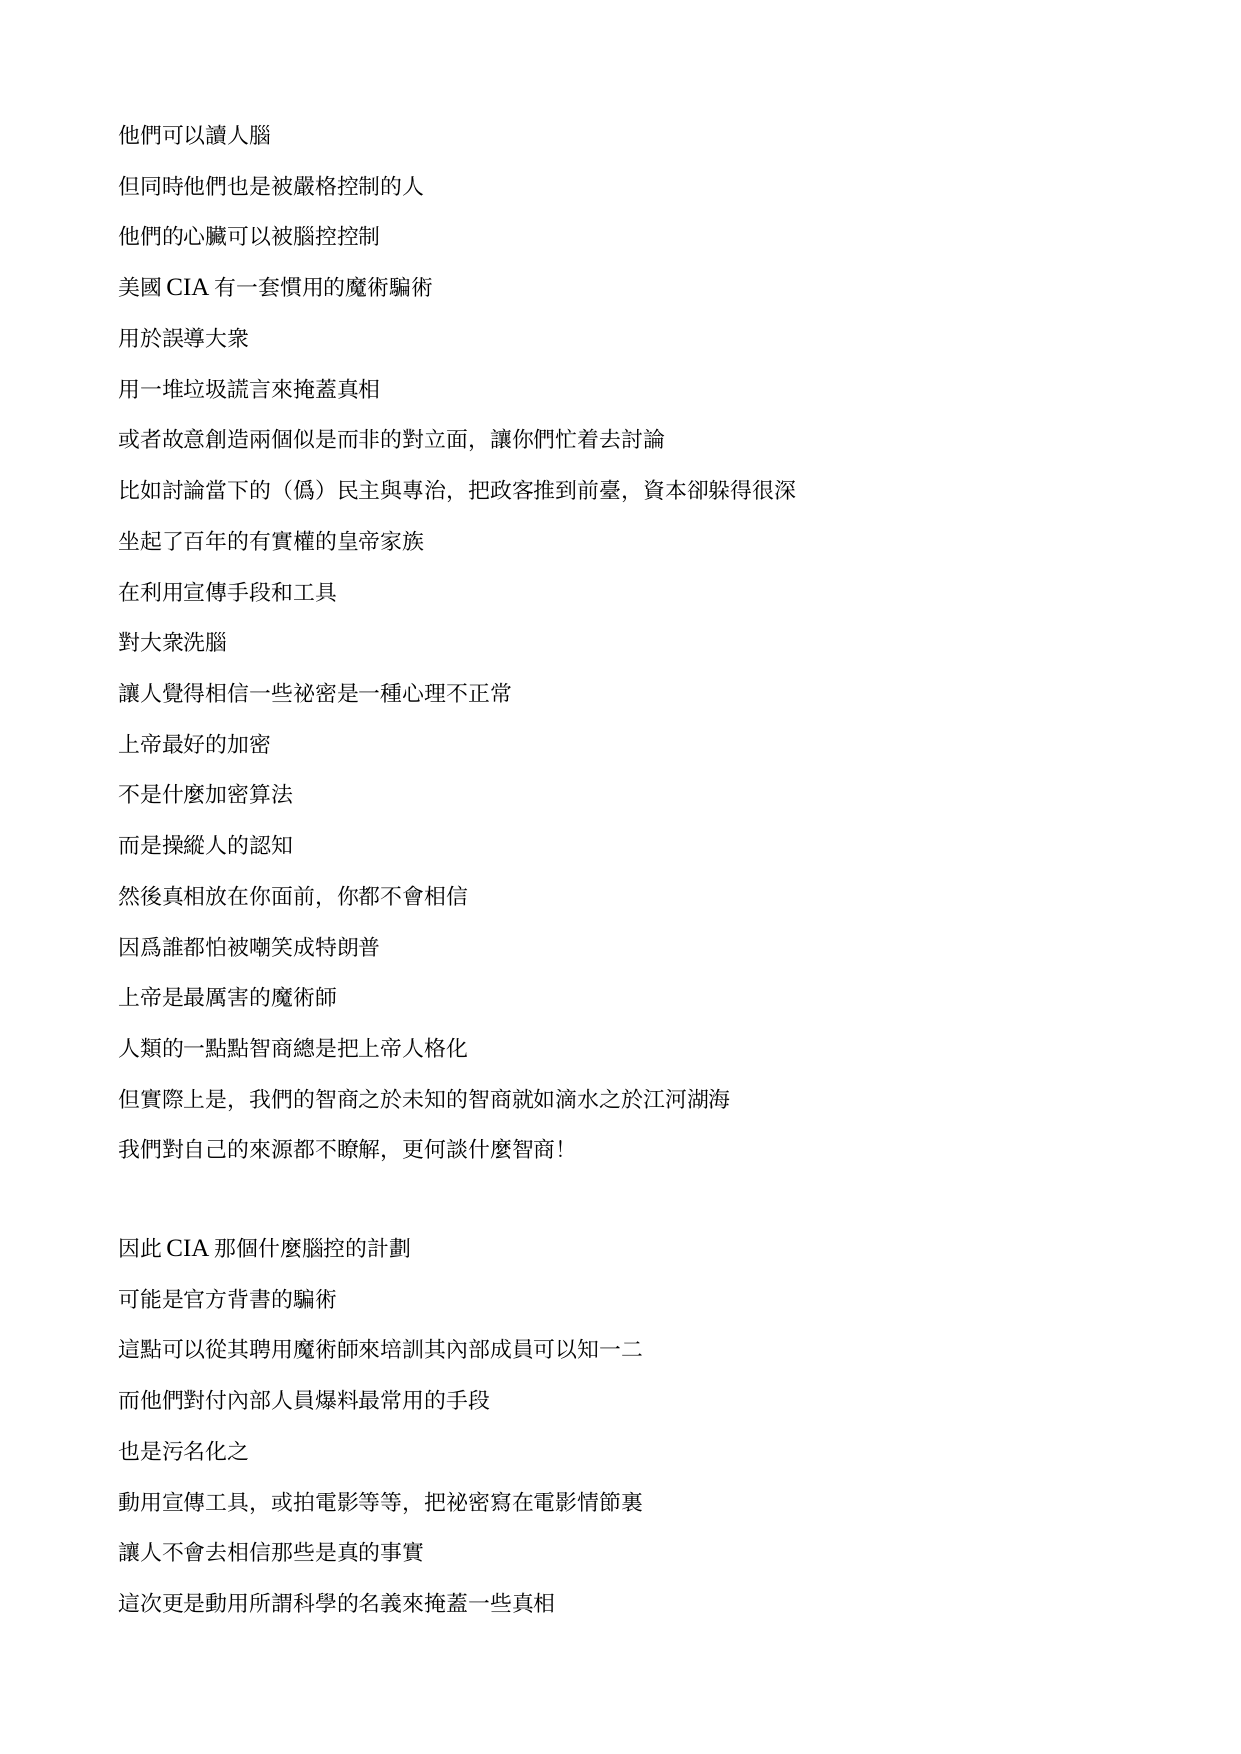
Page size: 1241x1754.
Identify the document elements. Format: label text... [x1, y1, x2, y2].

text 讓人不會去相信那些是真的事實 [118, 1535, 1122, 1567]
text 上帝最好的加密 [118, 727, 1122, 758]
text 人類的一點點智商總是把上帝人格化 [118, 1031, 1122, 1063]
text 或者故意創造兩個似是而非的對立面，讓你們忙着去討論 [118, 422, 1122, 454]
text 也是污名化之 [118, 1434, 1122, 1465]
text 我們對自己的來源都不瞭解，更何談什麼智商！ [118, 1133, 1122, 1164]
text 上帝是最厲害的魔術師 [118, 981, 1122, 1012]
text 然後真相放在你面前，你都不會相信 [118, 879, 1122, 911]
text 而他們對付內部人員爆料最常用的手段 [118, 1383, 1122, 1415]
text 但實際上是，我們的智商之於未知的智商就如滴水之於江河湖海 [118, 1082, 1122, 1113]
text 但同時他們也是被嚴格控制的人 [118, 169, 1122, 200]
text 不是什麼加密算法 [118, 778, 1122, 809]
text 可能是官方背書的騙術 [118, 1282, 1122, 1313]
text 因此CIA那個什麼腦控的計劃 [118, 1231, 1122, 1262]
text 用於誤導大衆 [118, 321, 1122, 352]
text 這次更是動用所謂科學的名義來掩蓋一些真相 [118, 1586, 1122, 1618]
text 因爲誰都怕被嘲笑成特朗普 [118, 930, 1122, 961]
text 比如討論當下的（僞）民主與專治，把政客推到前臺，資本卻躲得很深 [118, 473, 1122, 505]
text 而是操縱人的認知 [118, 828, 1122, 860]
text 坐起了百年的有實權的皇帝家族 [118, 524, 1122, 555]
text 動用宣傳工具，或拍電影等等，把祕密寫在電影情節裏 [118, 1485, 1122, 1516]
text 這點可以從其聘用魔術師來培訓其內部成員可以知一二 [118, 1332, 1122, 1364]
text 對大衆洗腦 [118, 625, 1122, 657]
text 讓人覺得相信一些祕密是一種心理不正常 [118, 676, 1122, 708]
text 他們的心臟可以被腦控控制 [118, 219, 1122, 251]
text 美國CIA有一套慣用的魔術騙術 [118, 270, 1122, 302]
text 他們可以讀人腦 [118, 118, 1122, 149]
text 在利用宣傳手段和工具 [118, 575, 1122, 606]
text 用一堆垃圾謊言來掩蓋真相 [118, 372, 1122, 403]
